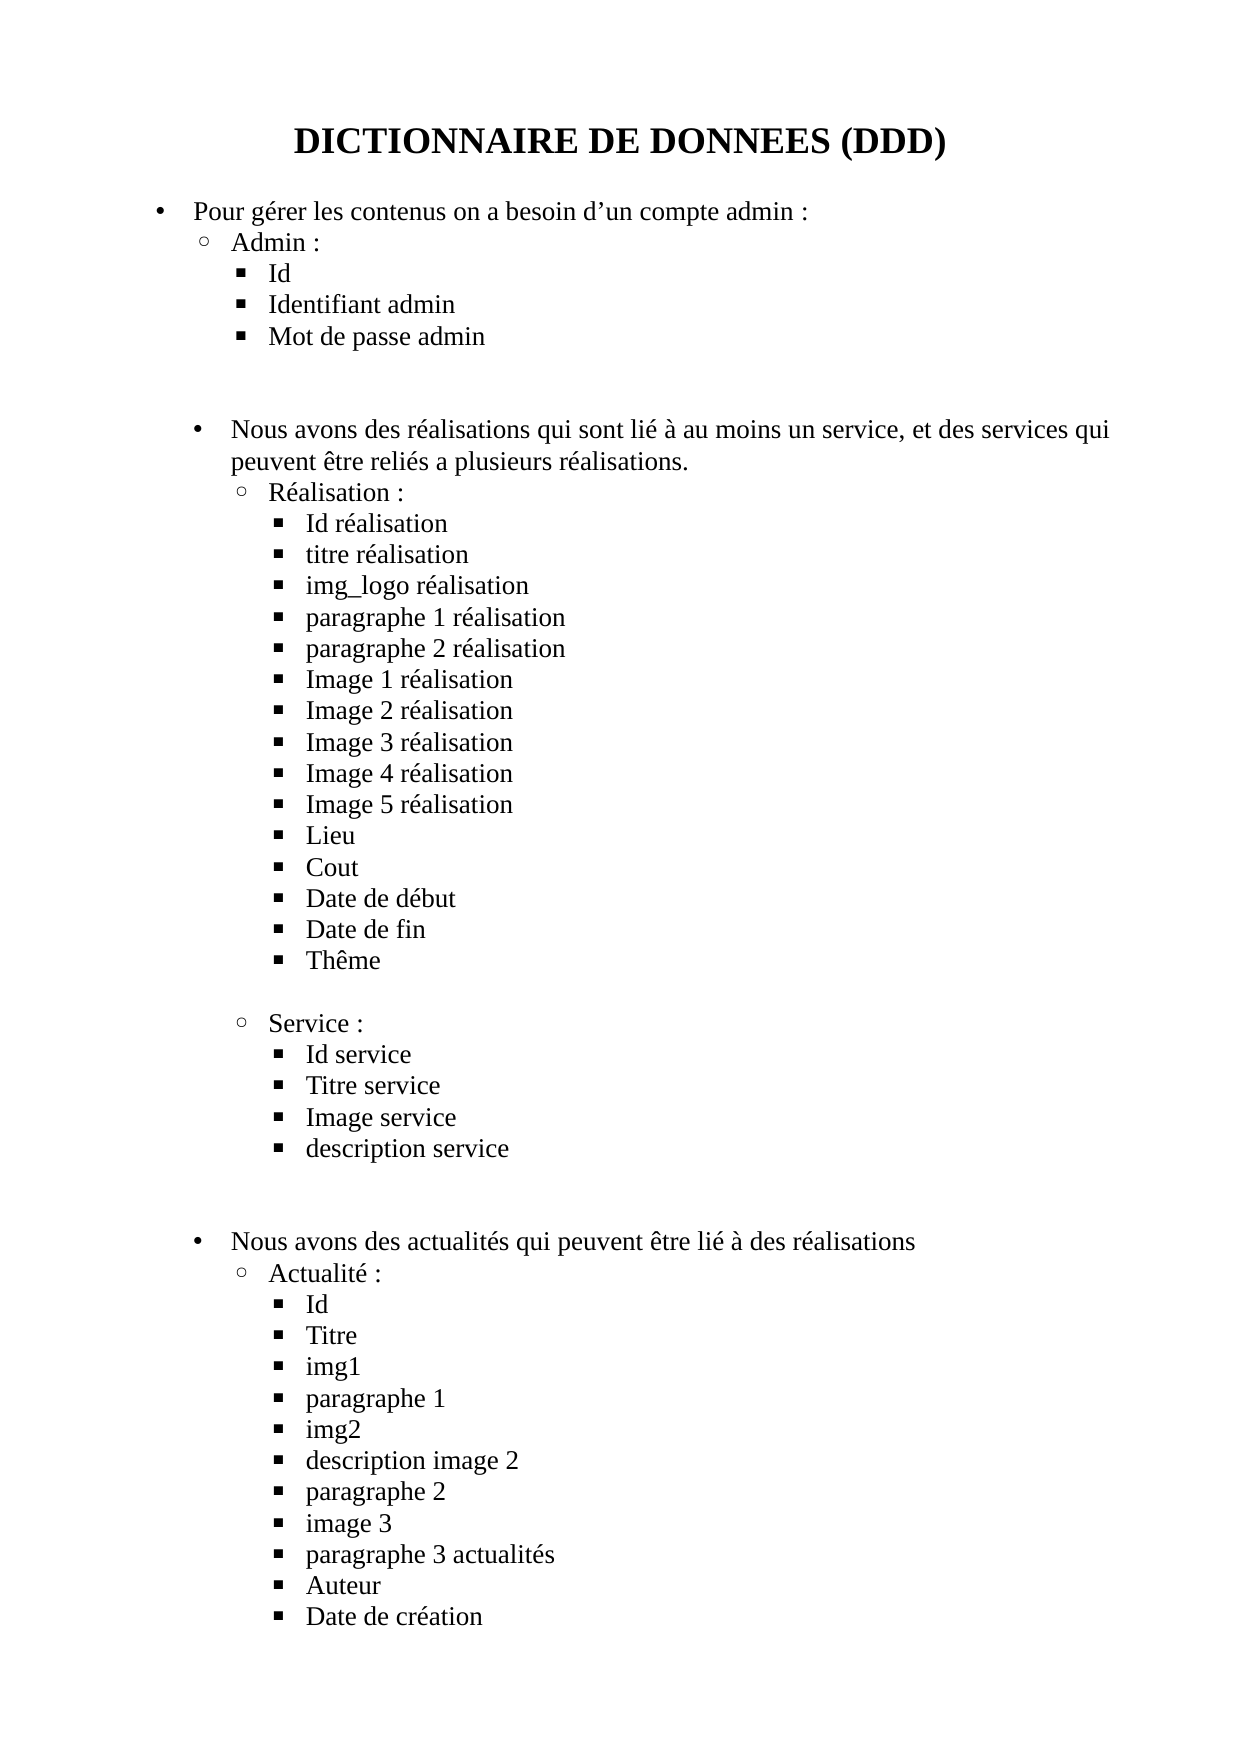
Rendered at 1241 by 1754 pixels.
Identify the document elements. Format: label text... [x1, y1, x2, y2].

list Auteur [268, 1569, 1122, 1600]
list Date de fin [268, 913, 1122, 944]
list img_logo réalisation [268, 569, 1122, 601]
list paragraphe 1 [268, 1382, 1122, 1413]
list Pour gérer les contenus on a besoin d’un compte admin : [156, 195, 1122, 226]
list Image service [268, 1101, 1122, 1132]
list Actualité : [231, 1257, 1122, 1288]
list Nous avons des actualités qui peuvent être lié à des réalisations [193, 1225, 1122, 1257]
list Image 5 réalisation [268, 788, 1122, 819]
list paragraphe 2 [268, 1475, 1122, 1507]
list Id [231, 257, 1122, 288]
text DICTIONNAIRE DE DONNEES (DDD) [118, 118, 1122, 161]
list Nous avons des réalisations qui sont lié à au moins un service, et des services qui peuvent être reliés a plusieurs réalisations. [193, 413, 1122, 476]
list paragraphe 2 réalisation [268, 632, 1122, 663]
list Titre service [268, 1069, 1122, 1101]
list Réalisation : [231, 476, 1122, 507]
list img1 [268, 1350, 1122, 1382]
list Image 1 réalisation [268, 663, 1122, 694]
list Id réalisation [268, 507, 1122, 538]
list Admin : [193, 226, 1122, 257]
list Date de création [268, 1600, 1122, 1632]
list paragraphe 3 actualités [268, 1538, 1122, 1569]
list image 3 [268, 1507, 1122, 1538]
list Id service [268, 1038, 1122, 1069]
list Service : [231, 1007, 1122, 1038]
list description service [268, 1132, 1122, 1163]
list Identifiant admin [231, 288, 1122, 320]
list Thême [268, 944, 1122, 976]
list description image 2 [268, 1444, 1122, 1475]
list Mot de passe admin [231, 320, 1122, 351]
list Image 4 réalisation [268, 757, 1122, 788]
list Date de début [268, 882, 1122, 913]
list img2 [268, 1413, 1122, 1444]
list Id [268, 1288, 1122, 1319]
list paragraphe 1 réalisation [268, 601, 1122, 632]
list Image 2 réalisation [268, 694, 1122, 726]
list Titre [268, 1319, 1122, 1350]
list titre réalisation [268, 538, 1122, 569]
list Cout [268, 851, 1122, 882]
list Lieu [268, 819, 1122, 851]
list Image 3 réalisation [268, 726, 1122, 757]
